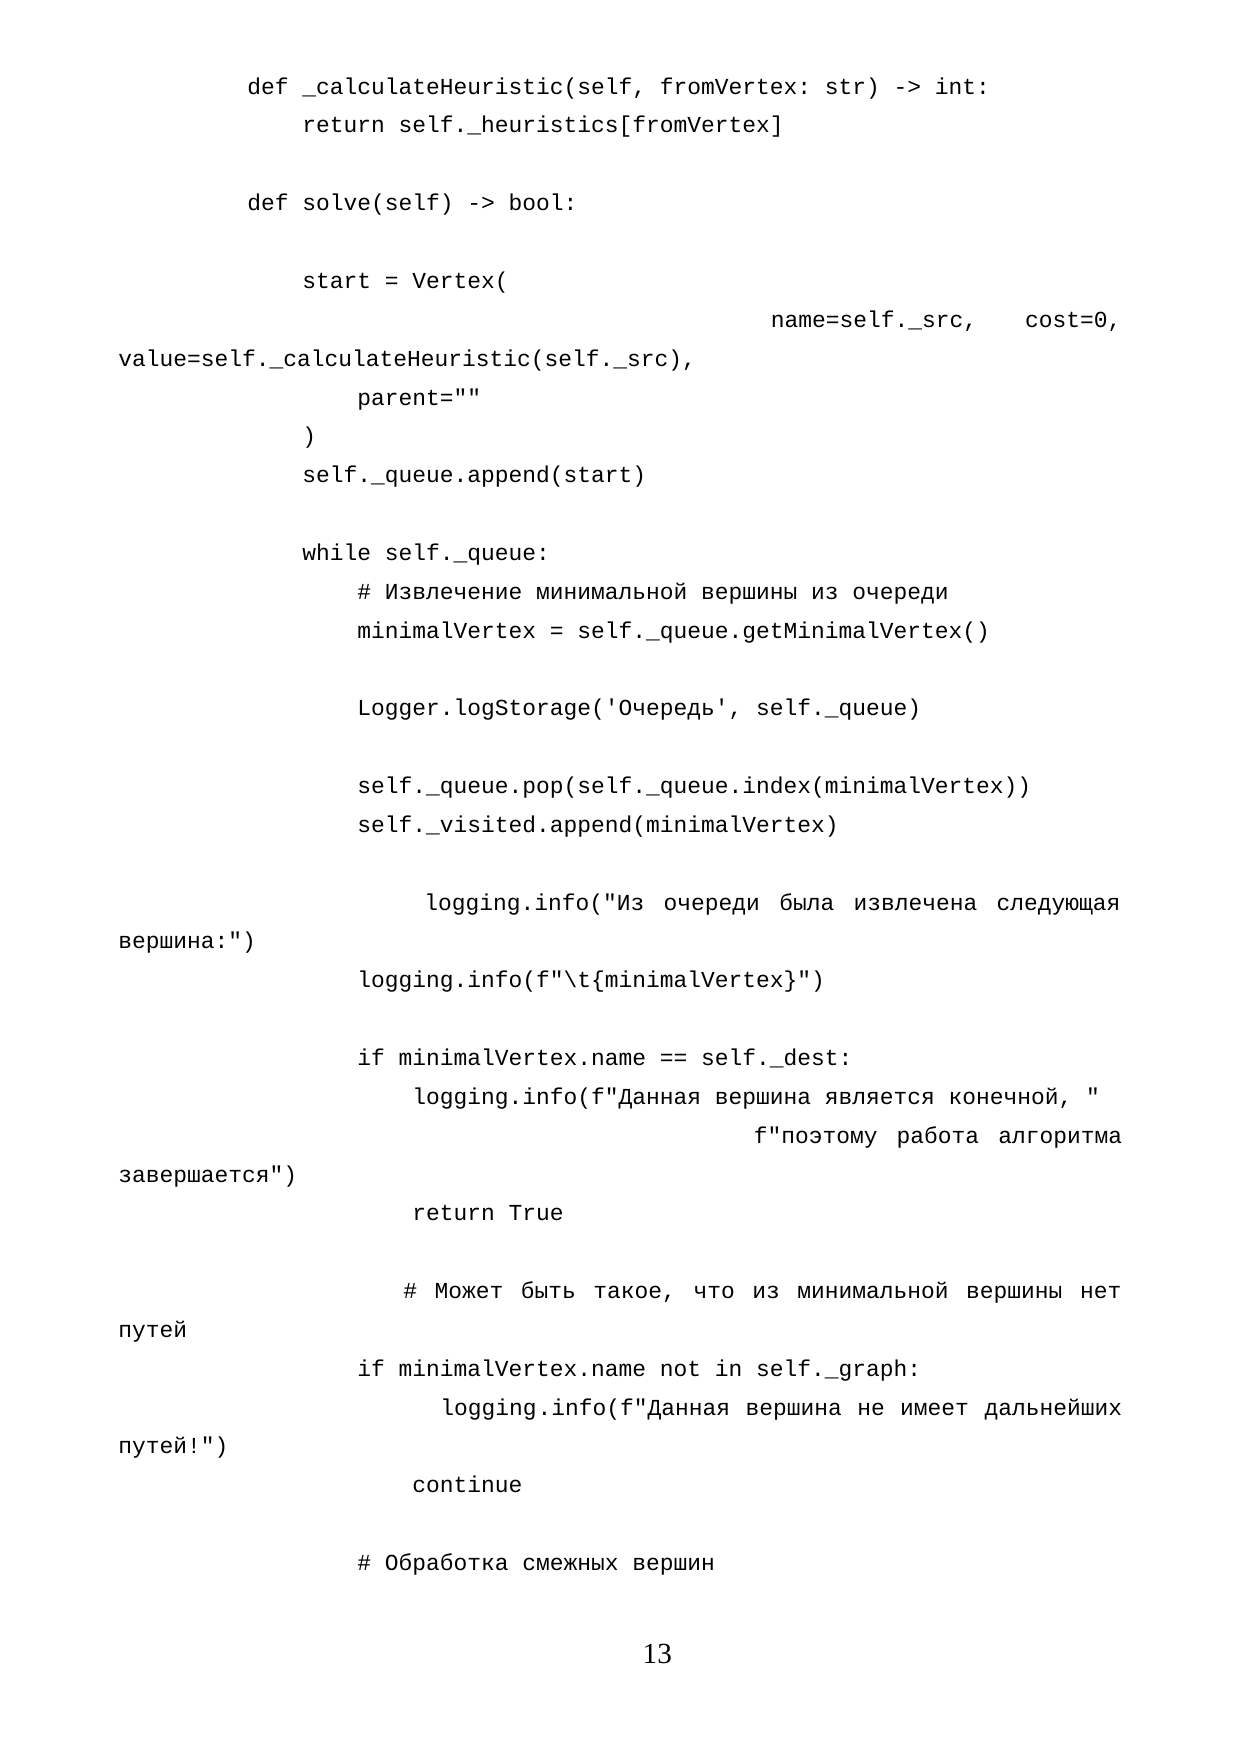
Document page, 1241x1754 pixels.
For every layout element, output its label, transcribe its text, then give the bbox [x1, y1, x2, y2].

text self._queue.append(start) [118, 463, 1122, 489]
text f"поэтому работа алгоритма завершается") [118, 1124, 1122, 1189]
text if minimalVertex.name not in self._graph: [118, 1357, 1122, 1383]
text continue [118, 1474, 1122, 1500]
text if minimalVertex.name == self._dest: [118, 1046, 1122, 1072]
text def _calculateHeuristic(self, fromVertex: str) -> int: [118, 75, 1122, 101]
text # Обработка смежных вершин [118, 1551, 1122, 1577]
text return self._heuristics[fromVertex] [118, 114, 1122, 140]
text logging.info(f"Данная вершина является конечной, " [118, 1085, 1122, 1111]
text self._queue.pop(self._queue.index(minimalVertex)) [118, 774, 1122, 800]
text logging.info(f"\t{minimalVertex}") [118, 969, 1122, 994]
text Logger.logStorage('Очередь', self._queue) [118, 697, 1122, 723]
text name=self._src, cost=0, value=self._calculateHeuristic(self._src), [118, 308, 1122, 373]
text start = Vertex( [118, 269, 1122, 295]
text logging.info(f"Данная вершина не имеет дальнейших путей!") [118, 1396, 1122, 1461]
text self._visited.append(minimalVertex) [118, 813, 1122, 839]
text minimalVertex = self._queue.getMinimalVertex() [118, 619, 1122, 645]
text # Может быть такое, что из минимальной вершины нет путей [118, 1279, 1122, 1344]
text logging.info("Из очереди была извлечена следующая вершина:") [118, 891, 1122, 956]
text parent="" [118, 386, 1122, 412]
text while self._queue: [118, 541, 1122, 567]
text # Извлечение минимальной вершины из очереди [118, 580, 1122, 606]
text ) [118, 425, 1122, 451]
text def solve(self) -> bool: [118, 192, 1122, 217]
text return True [118, 1202, 1122, 1228]
